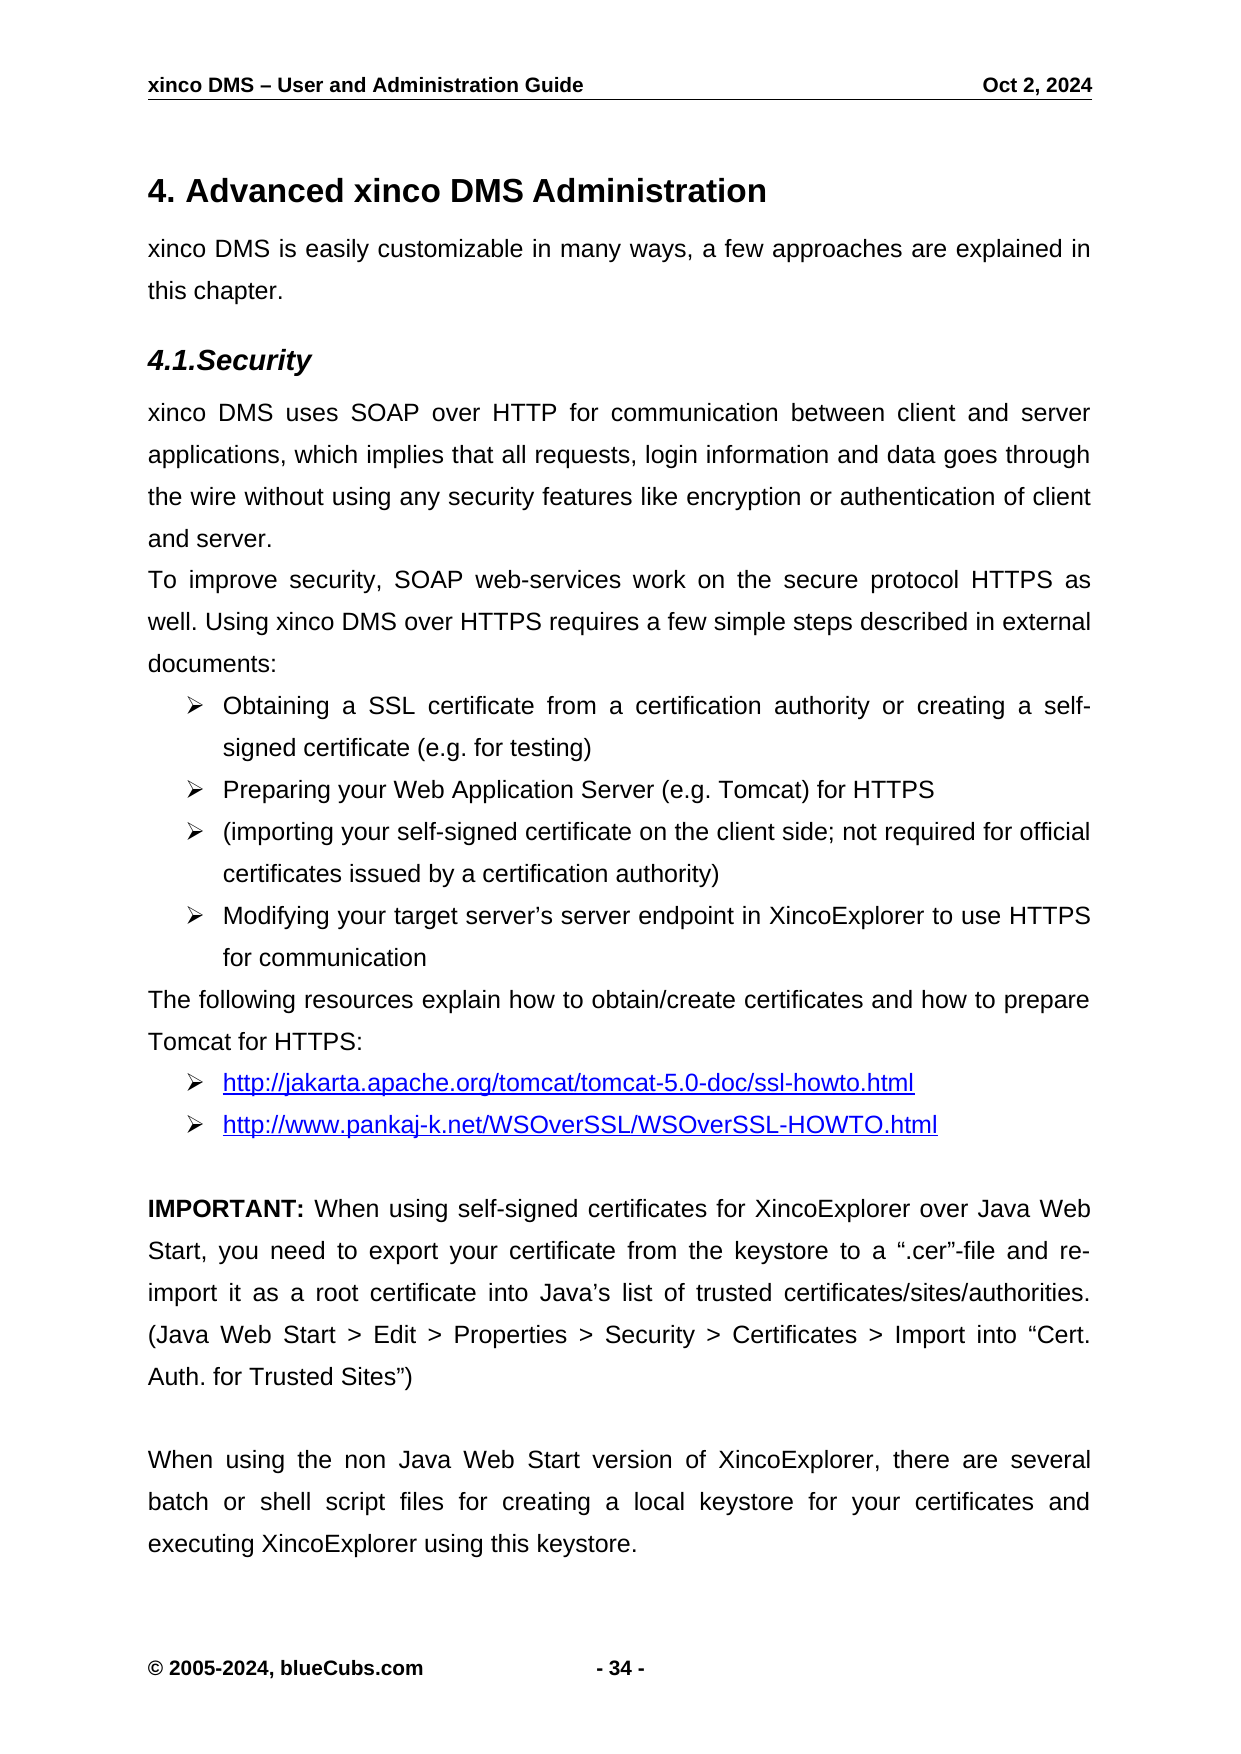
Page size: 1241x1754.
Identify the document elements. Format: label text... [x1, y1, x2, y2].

list Preparing your Web Application Server (e.g. Tomcat) for HTTPS [185, 776, 1092, 804]
text xinco DMS is easily customizable in many ways, a few approaches are explained in this chapter. [148, 235, 1092, 305]
list (importing your self-signed certificate on the client side; not required for official certificates issued by a certification authority) [185, 818, 1092, 888]
subtitle Advanced xinco DMS Administration [148, 173, 1092, 210]
list Modifying your target server’s server endpoint in XincoExplorer to use HTTPS for communication [185, 902, 1092, 971]
text xinco DMS uses SOAP over HTTP for communication between client and server applications, which implies that all requests, login information and data goes through the wire without using any security features like encryption or authentication of client and server. [148, 399, 1092, 552]
text To improve security, SOAP web-services work on the secure protocol HTTPS as well. Using xinco DMS over HTTPS requires a few simple steps described in external documents: [148, 566, 1092, 678]
text IMPORTANT: When using self-signed certificates for XincoExplorer over Java Web Start, you need to export your certificate from the keystore to a “.cer”-file and re-import it as a root certificate into Java’s list of trusted certificates/sites/authorities. (Java Web Start > Edit > Properties > Security > Certificates > Import into “Cert. Auth. for Trusted Sites”) [148, 1195, 1092, 1390]
text The following resources explain how to obtain/create certificates and how to prepare Tomcat for HTTPS: [148, 985, 1092, 1055]
subtitle Security [148, 344, 1092, 376]
list http://jakarta.apache.org/tomcat/tomcat-5.0-doc/ssl-howto.html [185, 1069, 1092, 1097]
list Obtaining a SSL certificate from a certification authority or creating a self-signed certificate (e.g. for testing) [185, 692, 1092, 762]
text When using the non Java Web Start version of XincoExplorer, there are several batch or shell script files for creating a local keystore for your certificates and executing XincoExplorer using this keystore. [148, 1446, 1092, 1558]
list http://www.pankaj-k.net/WSOverSSL/WSOverSSL-HOWTO.html [185, 1111, 1092, 1139]
